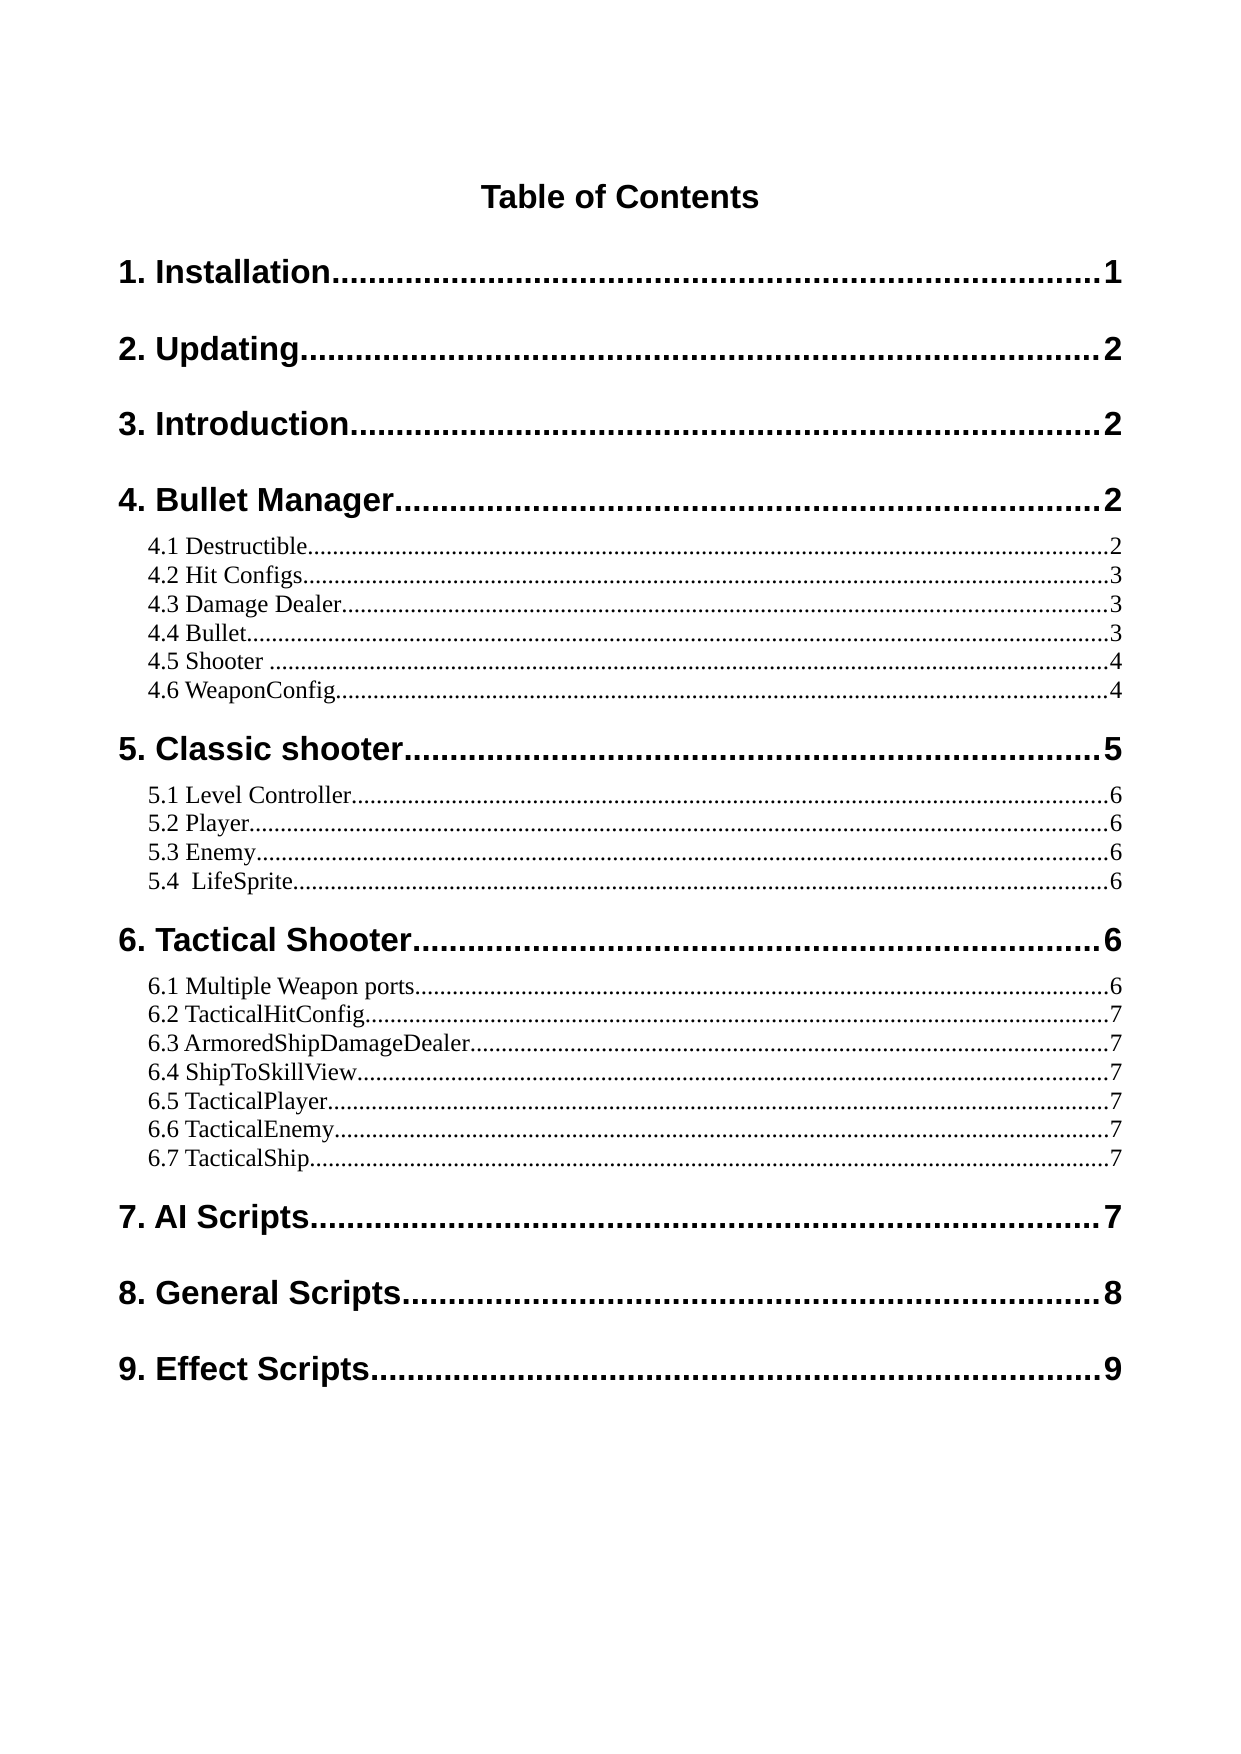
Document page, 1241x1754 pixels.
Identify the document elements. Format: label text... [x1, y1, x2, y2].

text 6.7 TacticalShip 7 [148, 1143, 1122, 1172]
text 4.3 Damage Dealer 3 [148, 589, 1122, 618]
subtitle 2. Updating 2 [118, 328, 1122, 367]
text 5.2 Player 6 [148, 808, 1122, 837]
subtitle Table of Contents [118, 177, 1122, 215]
subtitle 8. General Scripts 8 [118, 1273, 1122, 1311]
subtitle 3. Introduction 2 [118, 404, 1122, 443]
subtitle 7. AI Scripts 7 [118, 1197, 1122, 1235]
subtitle 6. Tactical Shooter 6 [118, 920, 1122, 958]
text 4.6 WeaponConfig 4 [148, 675, 1122, 704]
text 6.6 TacticalEnemy 7 [148, 1114, 1122, 1143]
text 4.4 Bullet 3 [148, 618, 1122, 646]
text 6.2 TacticalHitConfig 7 [148, 999, 1122, 1028]
text 6.3 ArmoredShipDamageDealer 7 [148, 1028, 1122, 1057]
text 4.2 Hit Configs 3 [148, 560, 1122, 589]
subtitle 1. Installation 1 [118, 253, 1122, 291]
text 6.5 TacticalPlayer 7 [148, 1086, 1122, 1114]
text 5.4 LifeSprite 6 [148, 866, 1122, 895]
subtitle 4. Bullet Manager 2 [118, 480, 1122, 519]
subtitle 9. Effect Scripts 9 [118, 1349, 1122, 1387]
text 4.1 Destructible 2 [148, 531, 1122, 560]
text 5.1 Level Controller 6 [148, 780, 1122, 808]
text 6.1 Multiple Weapon ports 6 [148, 971, 1122, 999]
text 6.4 ShipToSkillView 7 [148, 1057, 1122, 1086]
text 5.3 Enemy 6 [148, 837, 1122, 866]
subtitle 5. Classic shooter 5 [118, 729, 1122, 767]
text 4.5 Shooter 4 [148, 646, 1122, 675]
